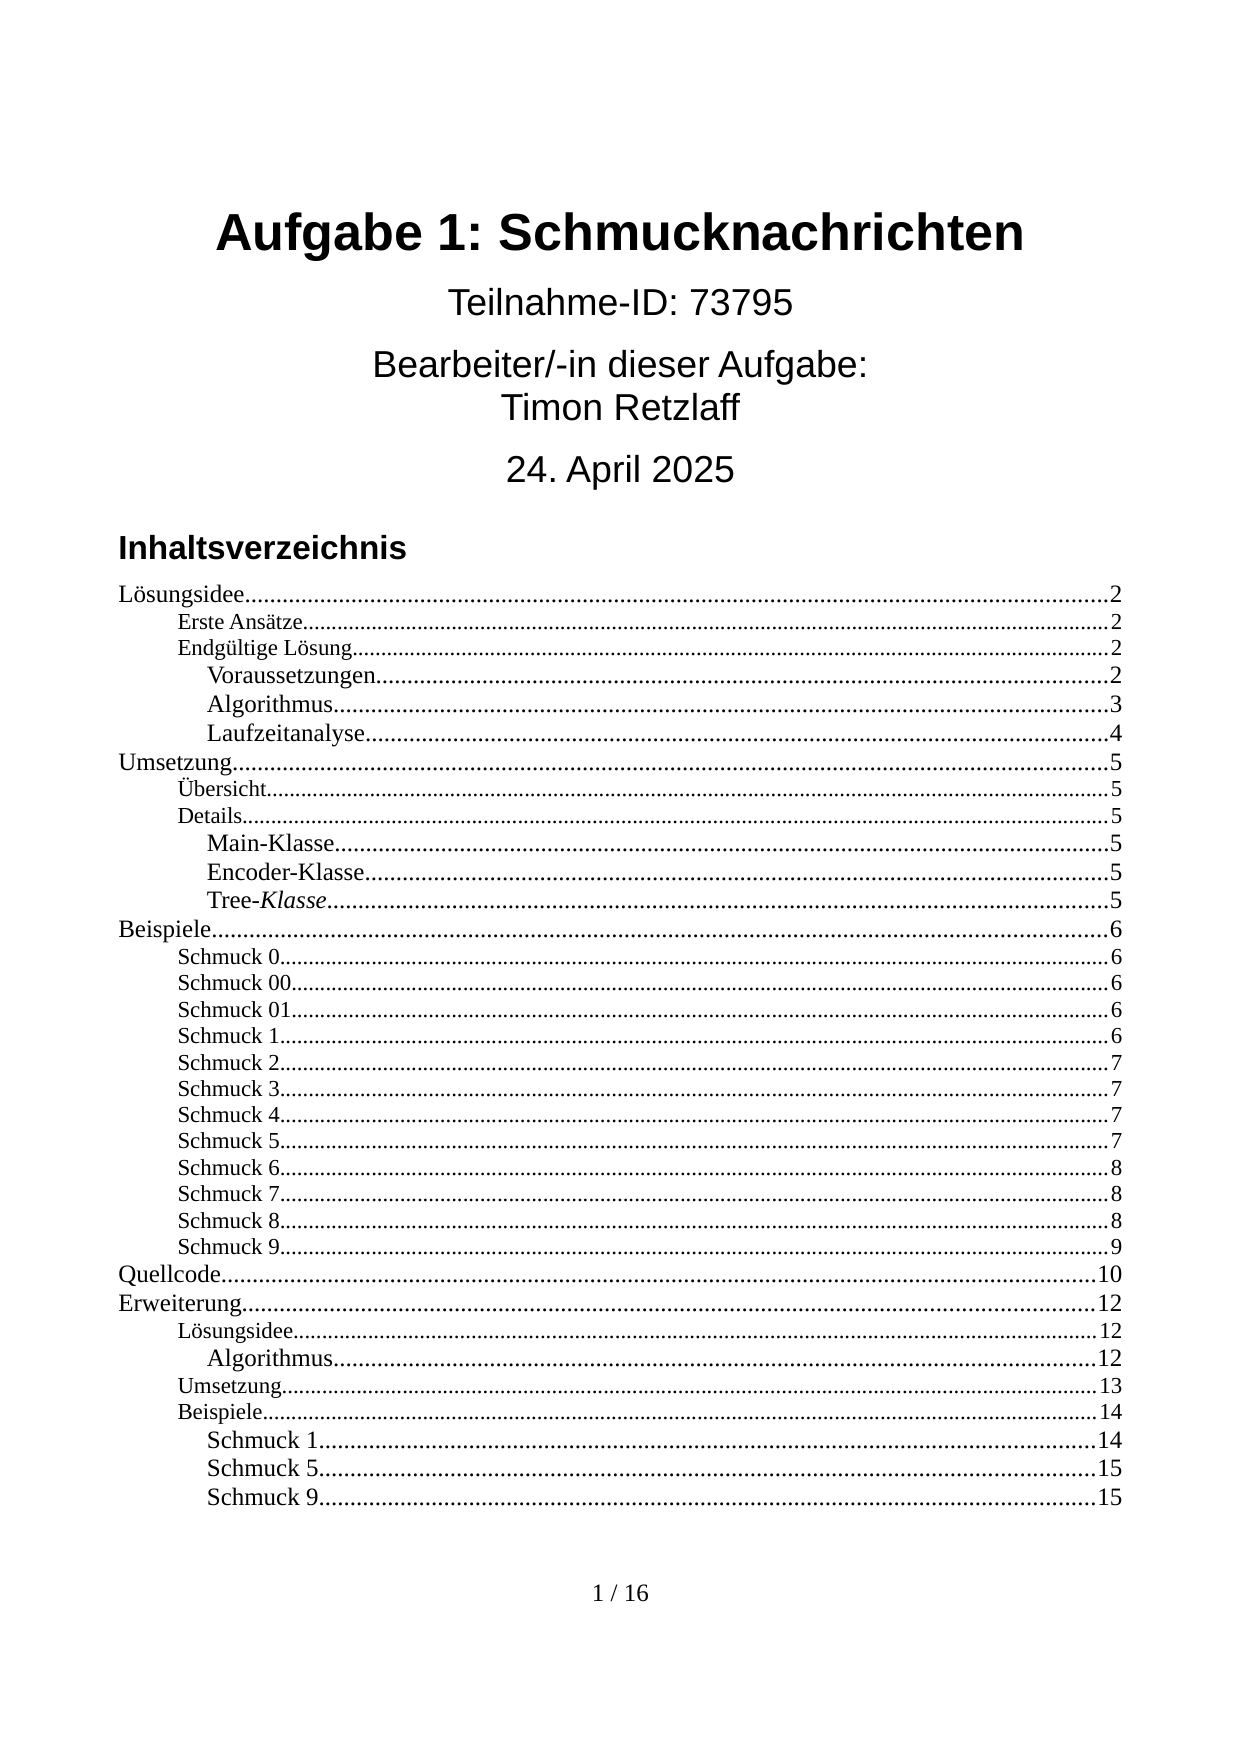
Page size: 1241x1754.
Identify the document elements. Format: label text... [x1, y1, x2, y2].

text Schmuck 5 15 [207, 1453, 1122, 1482]
text Schmuck 2 7 [177, 1048, 1122, 1075]
text Schmuck 0 6 [177, 943, 1122, 969]
text Umsetzung 13 [177, 1372, 1122, 1398]
text Schmuck 8 8 [177, 1207, 1122, 1233]
subtitle Inhaltsverzeichnis [118, 528, 1122, 566]
text Schmuck 01 6 [177, 996, 1122, 1022]
text Schmuck 1 6 [177, 1022, 1122, 1048]
subtitle Bearbeiter/-in dieser Aufgabe: Timon Retzlaff [118, 342, 1122, 429]
text Schmuck 00 6 [177, 969, 1122, 996]
text Algorithmus 3 [207, 689, 1122, 718]
subtitle 24. April 2025 [118, 447, 1122, 491]
text Schmuck 6 8 [177, 1154, 1122, 1180]
text Schmuck 7 8 [177, 1180, 1122, 1207]
text Schmuck 5 7 [177, 1128, 1122, 1154]
text Laufzeitanalyse 4 [207, 718, 1122, 747]
text Erste Ansätze 2 [177, 608, 1122, 634]
text Umsetzung 5 [118, 747, 1122, 775]
title Aufgabe 1: Schmucknachrichten [118, 202, 1122, 262]
text Algorithmus 12 [207, 1343, 1122, 1372]
text Beispiele 14 [177, 1398, 1122, 1425]
text Schmuck 4 7 [177, 1101, 1122, 1128]
subtitle Teilnahme-ID: 73795 [118, 281, 1122, 324]
text Lösungsidee 12 [177, 1317, 1122, 1343]
text Quellcode 10 [118, 1259, 1122, 1288]
text Übersicht 5 [177, 775, 1122, 802]
text Erweiterung 12 [118, 1288, 1122, 1317]
text Endgültige Lösung 2 [177, 634, 1122, 660]
text Lösungsidee 2 [118, 579, 1122, 608]
text Schmuck 1 14 [207, 1425, 1122, 1453]
text Beispiele 6 [118, 914, 1122, 943]
text Details 5 [177, 802, 1122, 828]
text Schmuck 9 9 [177, 1233, 1122, 1259]
text Schmuck 9 15 [207, 1482, 1122, 1511]
text Main-Klasse 5 [207, 828, 1122, 857]
text Tree-Klasse 5 [207, 886, 1122, 914]
text Encoder-Klasse 5 [207, 857, 1122, 886]
text Schmuck 3 7 [177, 1075, 1122, 1101]
text Voraussetzungen 2 [207, 660, 1122, 689]
